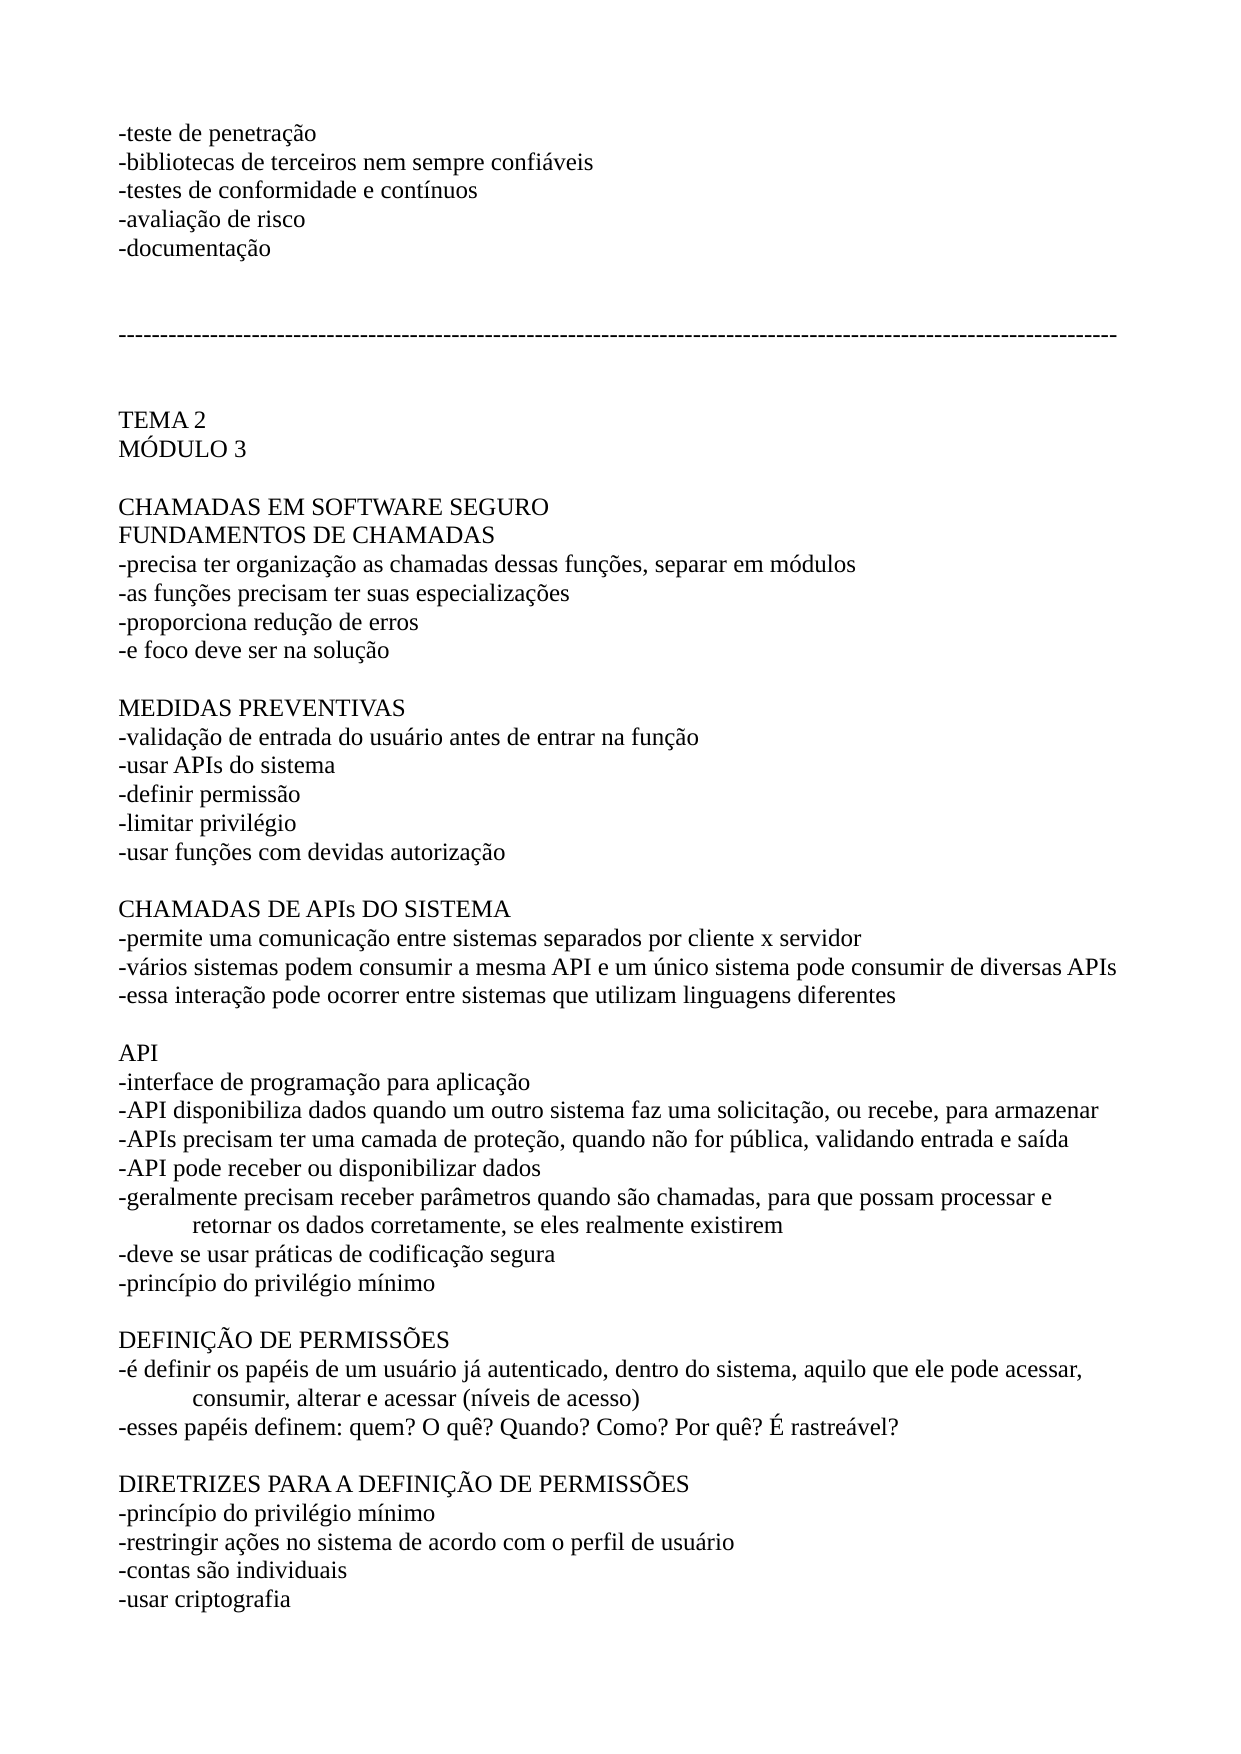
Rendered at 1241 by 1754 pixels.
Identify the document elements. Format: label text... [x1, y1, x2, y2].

text FUNDAMENTOS DE CHAMADAS [118, 521, 1122, 549]
text -documentação [118, 233, 1122, 262]
text DIRETRIZES PARA A DEFINIÇÃO DE PERMISSÕES [118, 1469, 1122, 1498]
text -usar criptografia [118, 1584, 1122, 1613]
text -permite uma comunicação entre sistemas separados por cliente x servidor [118, 923, 1122, 952]
text API [118, 1038, 1122, 1067]
text -esses papéis definem: quem? O quê? Quando? Como? Por quê? É rastreável? [118, 1412, 1122, 1441]
text -validação de entrada do usuário antes de entrar na função [118, 722, 1122, 751]
text -as funções precisam ter suas especializações [118, 578, 1122, 607]
text -essa interação pode ocorrer entre sistemas que utilizam linguagens diferentes [118, 981, 1122, 1009]
text CHAMADAS DE APIs DO SISTEMA [118, 894, 1122, 923]
text -contas são individuais [118, 1556, 1122, 1584]
text MEDIDAS PREVENTIVAS [118, 693, 1122, 722]
text DEFINIÇÃO DE PERMISSÕES [118, 1326, 1122, 1354]
text TEMA 2 [118, 406, 1122, 434]
text -deve se usar práticas de codificação segura [118, 1239, 1122, 1268]
text ------------------------------------------------------------------------------------------------------------------------ [118, 319, 1122, 348]
text -APIs precisam ter uma camada de proteção, quando não for pública, validando entrada e saída [118, 1124, 1122, 1153]
text -restringir ações no sistema de acordo com o perfil de usuário [118, 1527, 1122, 1556]
text -vários sistemas podem consumir a mesma API e um único sistema pode consumir de diversas APIs [118, 952, 1122, 981]
text -API disponibiliza dados quando um outro sistema faz uma solicitação, ou recebe, para armazenar [118, 1096, 1122, 1124]
text -testes de conformidade e contínuos [118, 176, 1122, 204]
text -API pode receber ou disponibilizar dados [118, 1153, 1122, 1182]
text MÓDULO 3 [118, 434, 1122, 463]
text -proporciona redução de erros [118, 607, 1122, 636]
text -e foco deve ser na solução [118, 636, 1122, 664]
text -usar funções com devidas autorização [118, 837, 1122, 866]
text -é definir os papéis de um usuário já autenticado, dentro do sistema, aquilo que ele pode acessar, consumir, alterar e acessar (níveis de acesso) [118, 1354, 1122, 1412]
text CHAMADAS EM SOFTWARE SEGURO [118, 492, 1122, 521]
text -definir permissão [118, 779, 1122, 808]
text -limitar privilégio [118, 808, 1122, 837]
text -interface de programação para aplicação [118, 1067, 1122, 1096]
text -princípio do privilégio mínimo [118, 1268, 1122, 1297]
text -precisa ter organização as chamadas dessas funções, separar em módulos [118, 549, 1122, 578]
text -princípio do privilégio mínimo [118, 1498, 1122, 1527]
text -teste de penetração [118, 118, 1122, 147]
text -bibliotecas de terceiros nem sempre confiáveis [118, 147, 1122, 176]
text -geralmente precisam receber parâmetros quando são chamadas, para que possam processar e retornar os dados corretamente, se eles realmente existirem [118, 1182, 1122, 1239]
text -avaliação de risco [118, 204, 1122, 233]
text -usar APIs do sistema [118, 751, 1122, 779]
